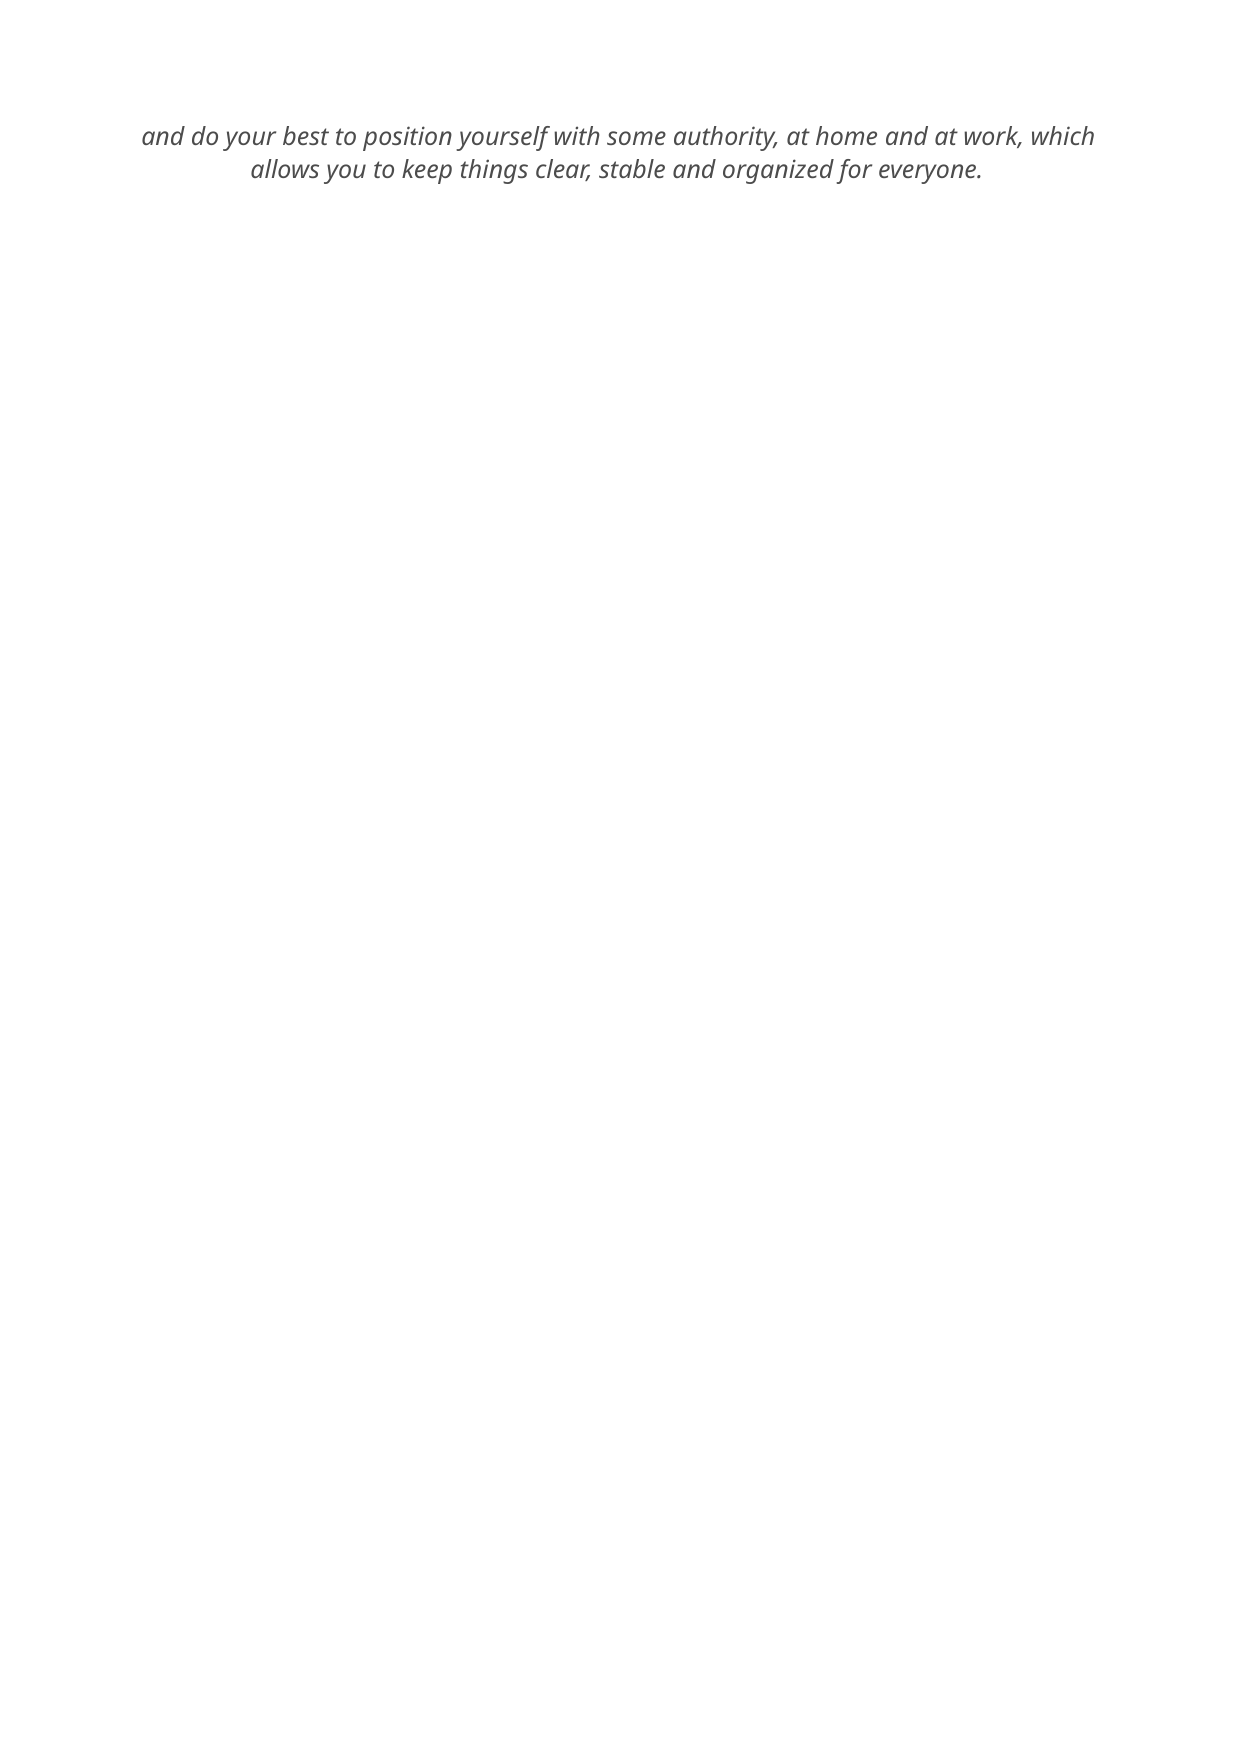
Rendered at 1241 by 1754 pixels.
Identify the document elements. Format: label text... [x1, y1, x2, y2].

text and do your best to position yourself with some authority, at home and at work, which allows you to keep things clear, stable and organized for everyone. [118, 118, 1122, 186]
